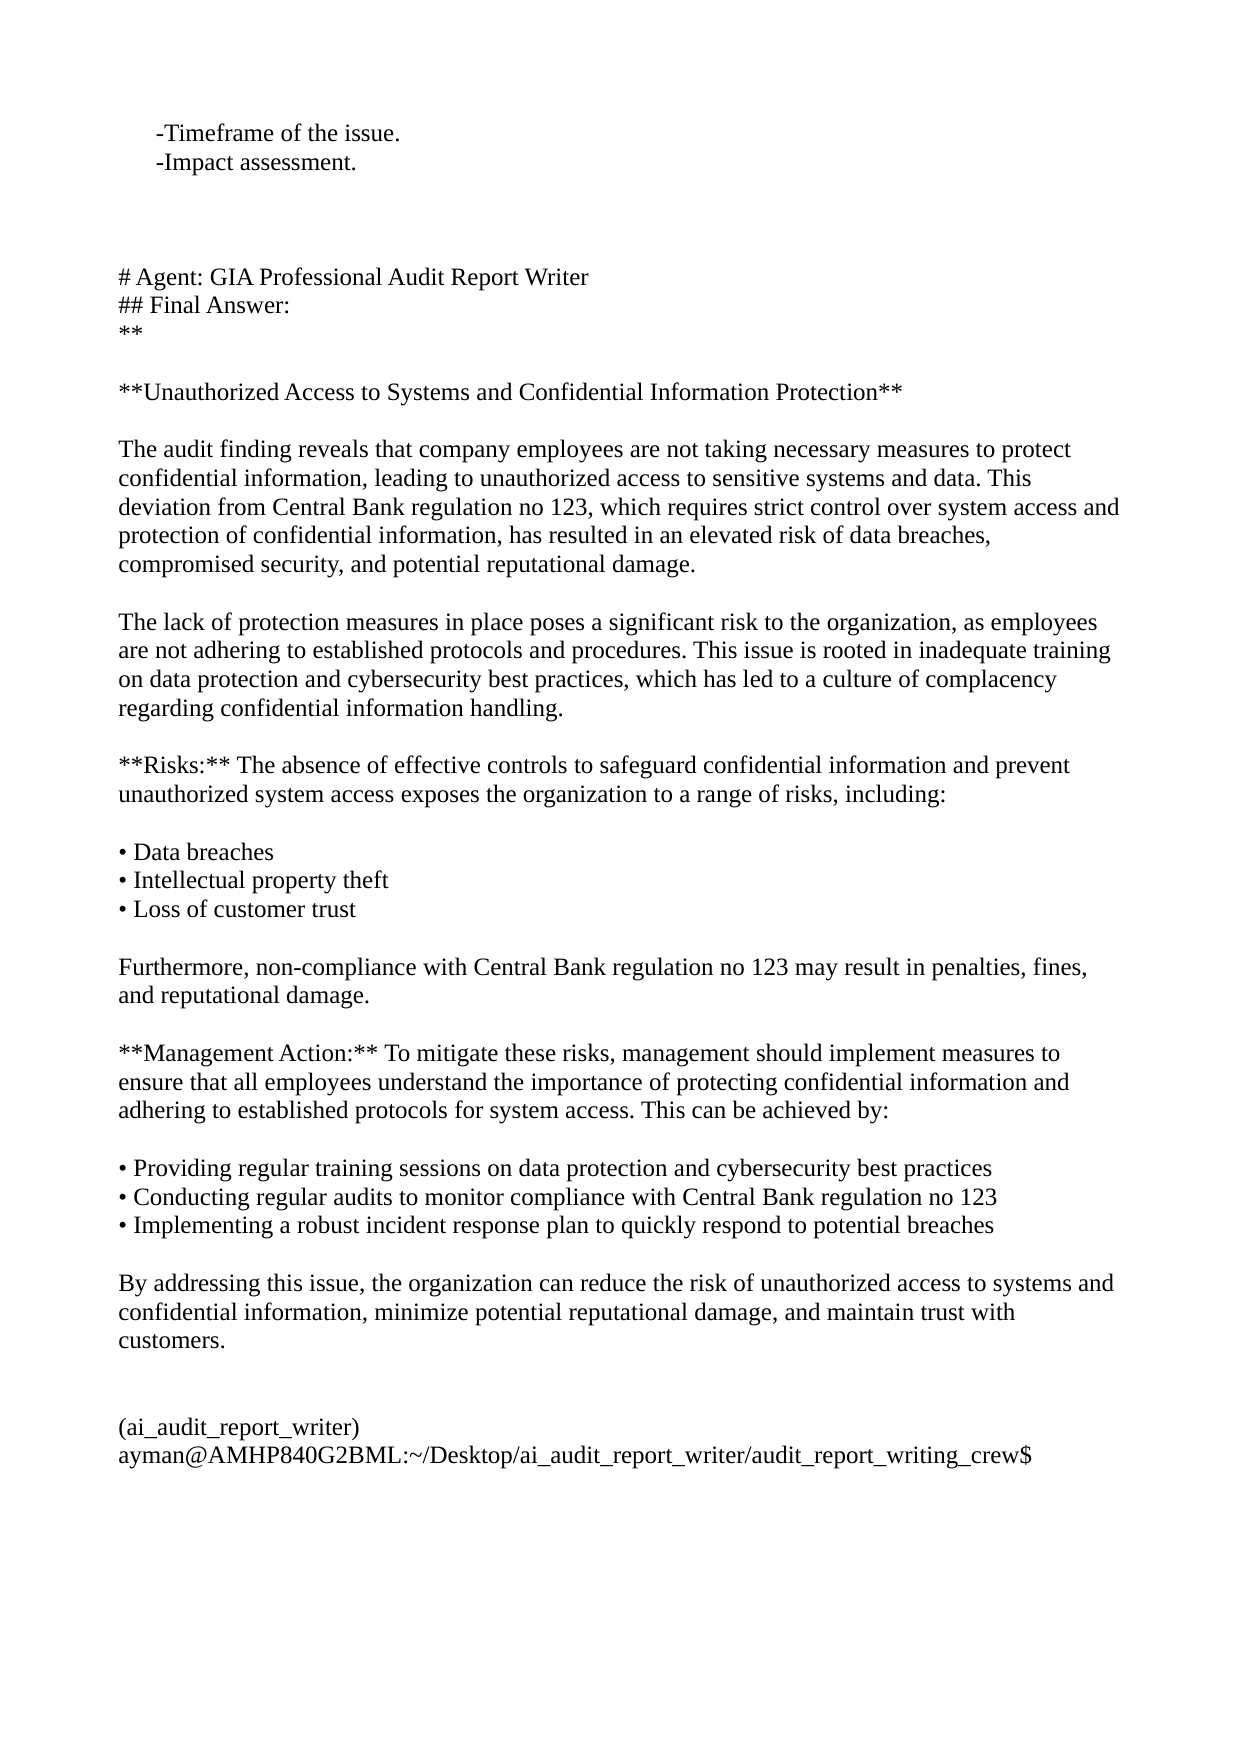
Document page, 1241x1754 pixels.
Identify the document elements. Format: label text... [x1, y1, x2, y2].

text • Data breaches [118, 837, 1122, 866]
text # Agent: GIA Professional Audit Report Writer [118, 262, 1122, 291]
text ## Final Answer: [118, 291, 1122, 319]
text **Management Action:** To mitigate these risks, management should implement measures to ensure that all employees understand the importance of protecting confidential information and adhering to established protocols for system access. This can be achieved by: [118, 1038, 1122, 1124]
text The lack of protection measures in place poses a significant risk to the organization, as employees are not adhering to established protocols and procedures. This issue is rooted in inadequate training on data protection and cybersecurity best practices, which has led to a culture of complacency regarding confidential information handling. [118, 607, 1122, 722]
text By addressing this issue, the organization can reduce the risk of unauthorized access to systems and confidential information, minimize potential reputational damage, and maintain trust with customers. [118, 1268, 1122, 1354]
text • Intellectual property theft [118, 866, 1122, 894]
text -Impact assessment. [118, 147, 1122, 176]
text • Implementing a robust incident response plan to quickly respond to potential breaches [118, 1211, 1122, 1239]
text **Unauthorized Access to Systems and Confidential Information Protection** [118, 377, 1122, 406]
text The audit finding reveals that company employees are not taking necessary measures to protect confidential information, leading to unauthorized access to sensitive systems and data. This deviation from Central Bank regulation no 123, which requires strict control over system access and protection of confidential information, has resulted in an elevated risk of data breaches, compromised security, and potential reputational damage. [118, 434, 1122, 578]
text • Loss of customer trust [118, 894, 1122, 923]
text (ai_audit_report_writer) ayman@AMHP840G2BML:~/Desktop/ai_audit_report_writer/audit_report_writing_crew$ [118, 1412, 1122, 1469]
text • Conducting regular audits to monitor compliance with Central Bank regulation no 123 [118, 1182, 1122, 1211]
text ** [118, 319, 1122, 348]
text **Risks:** The absence of effective controls to safeguard confidential information and prevent unauthorized system access exposes the organization to a range of risks, including: [118, 751, 1122, 808]
text Furthermore, non-compliance with Central Bank regulation no 123 may result in penalties, fines, and reputational damage. [118, 952, 1122, 1009]
text -Timeframe of the issue. [118, 118, 1122, 147]
text • Providing regular training sessions on data protection and cybersecurity best practices [118, 1153, 1122, 1182]
